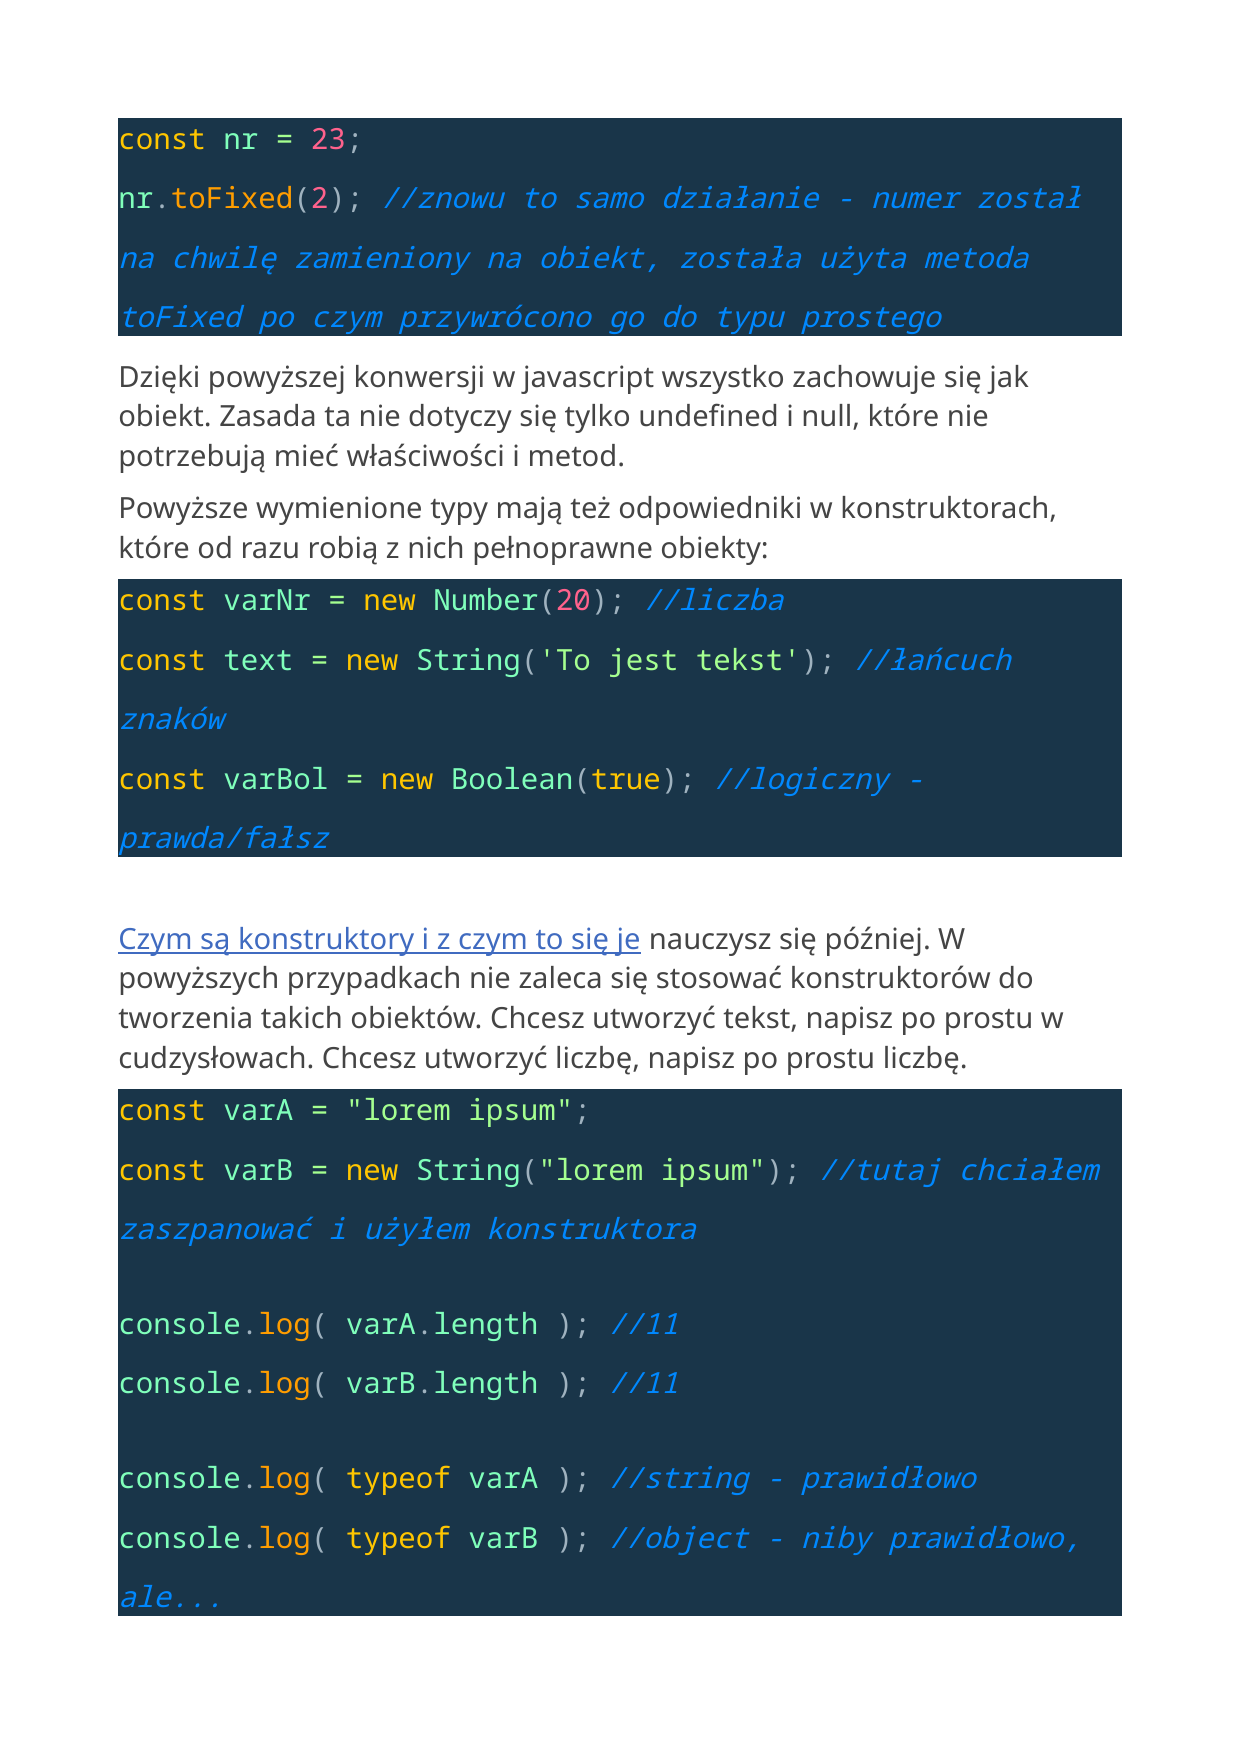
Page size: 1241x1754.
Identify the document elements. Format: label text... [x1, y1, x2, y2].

text const varNr = new Number(20); //liczba [118, 579, 1122, 619]
text Dzięki powyższej konwersji w javascript wszystko zachowuje się jak obiekt. Zasada ta nie dotyczy się tylko undefined i null, które nie potrzebują mieć właściwości i metod. [118, 356, 1122, 475]
text console.log( varB.length ); //11 [118, 1363, 1122, 1402]
text nr.toFixed(2); //znowu to samo działanie - numer został na chwilę zamieniony na obiekt, została użyta metoda toFixed po czym przywrócono go do typu prostego [118, 178, 1122, 336]
text const varB = new String("lorem ipsum"); //tutaj chciałem zaszpanować i użyłem konstruktora [118, 1149, 1122, 1248]
text console.log( varA.length ); //11 [118, 1303, 1122, 1343]
text Powyższe wymienione typy mają też odpowiedniki w konstruktorach, które od razu robią z nich pełnoprawne obiekty: [118, 488, 1122, 567]
text const nr = 23; [118, 118, 1122, 158]
text Czym są konstruktory i z czym to się je nauczysz się później. W powyższych przypadkach nie zaleca się stosować konstruktorów do tworzenia takich obiektów. Chcesz utworzyć tekst, napisz po prostu w cudzysłowach. Chcesz utworzyć liczbę, napisz po prostu liczbę. [118, 918, 1122, 1077]
text const text = new String('To jest tekst'); //łańcuch znaków [118, 639, 1122, 738]
text console.log( typeof varA ); //string - prawidłowo [118, 1458, 1122, 1497]
text const varBol = new Boolean(true); //logiczny - prawda/fałsz [118, 758, 1122, 857]
text const varA = "lorem ipsum"; [118, 1089, 1122, 1129]
text console.log( typeof varB ); //object - niby prawidłowo, ale... [118, 1517, 1122, 1616]
